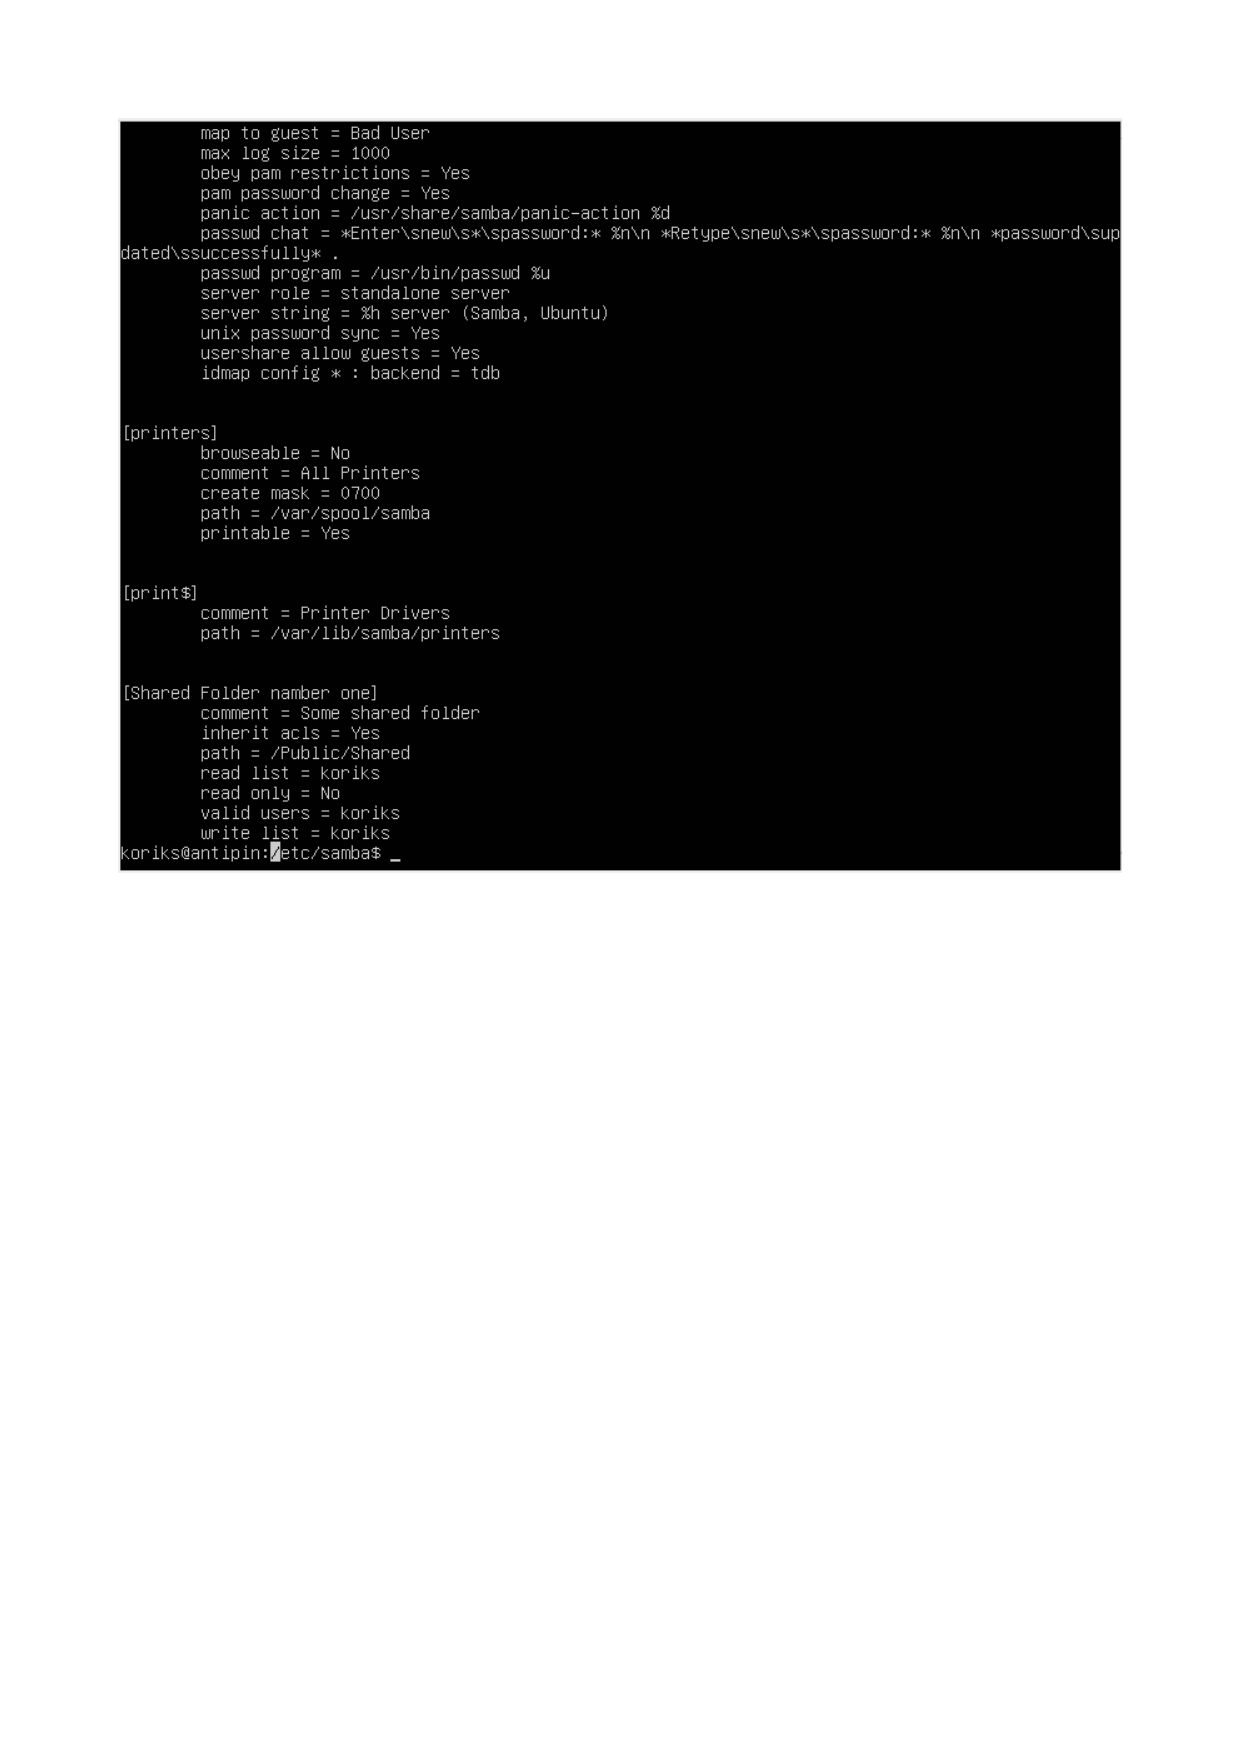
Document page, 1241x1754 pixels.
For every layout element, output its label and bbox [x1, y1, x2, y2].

picture [118, 118, 1123, 873]
